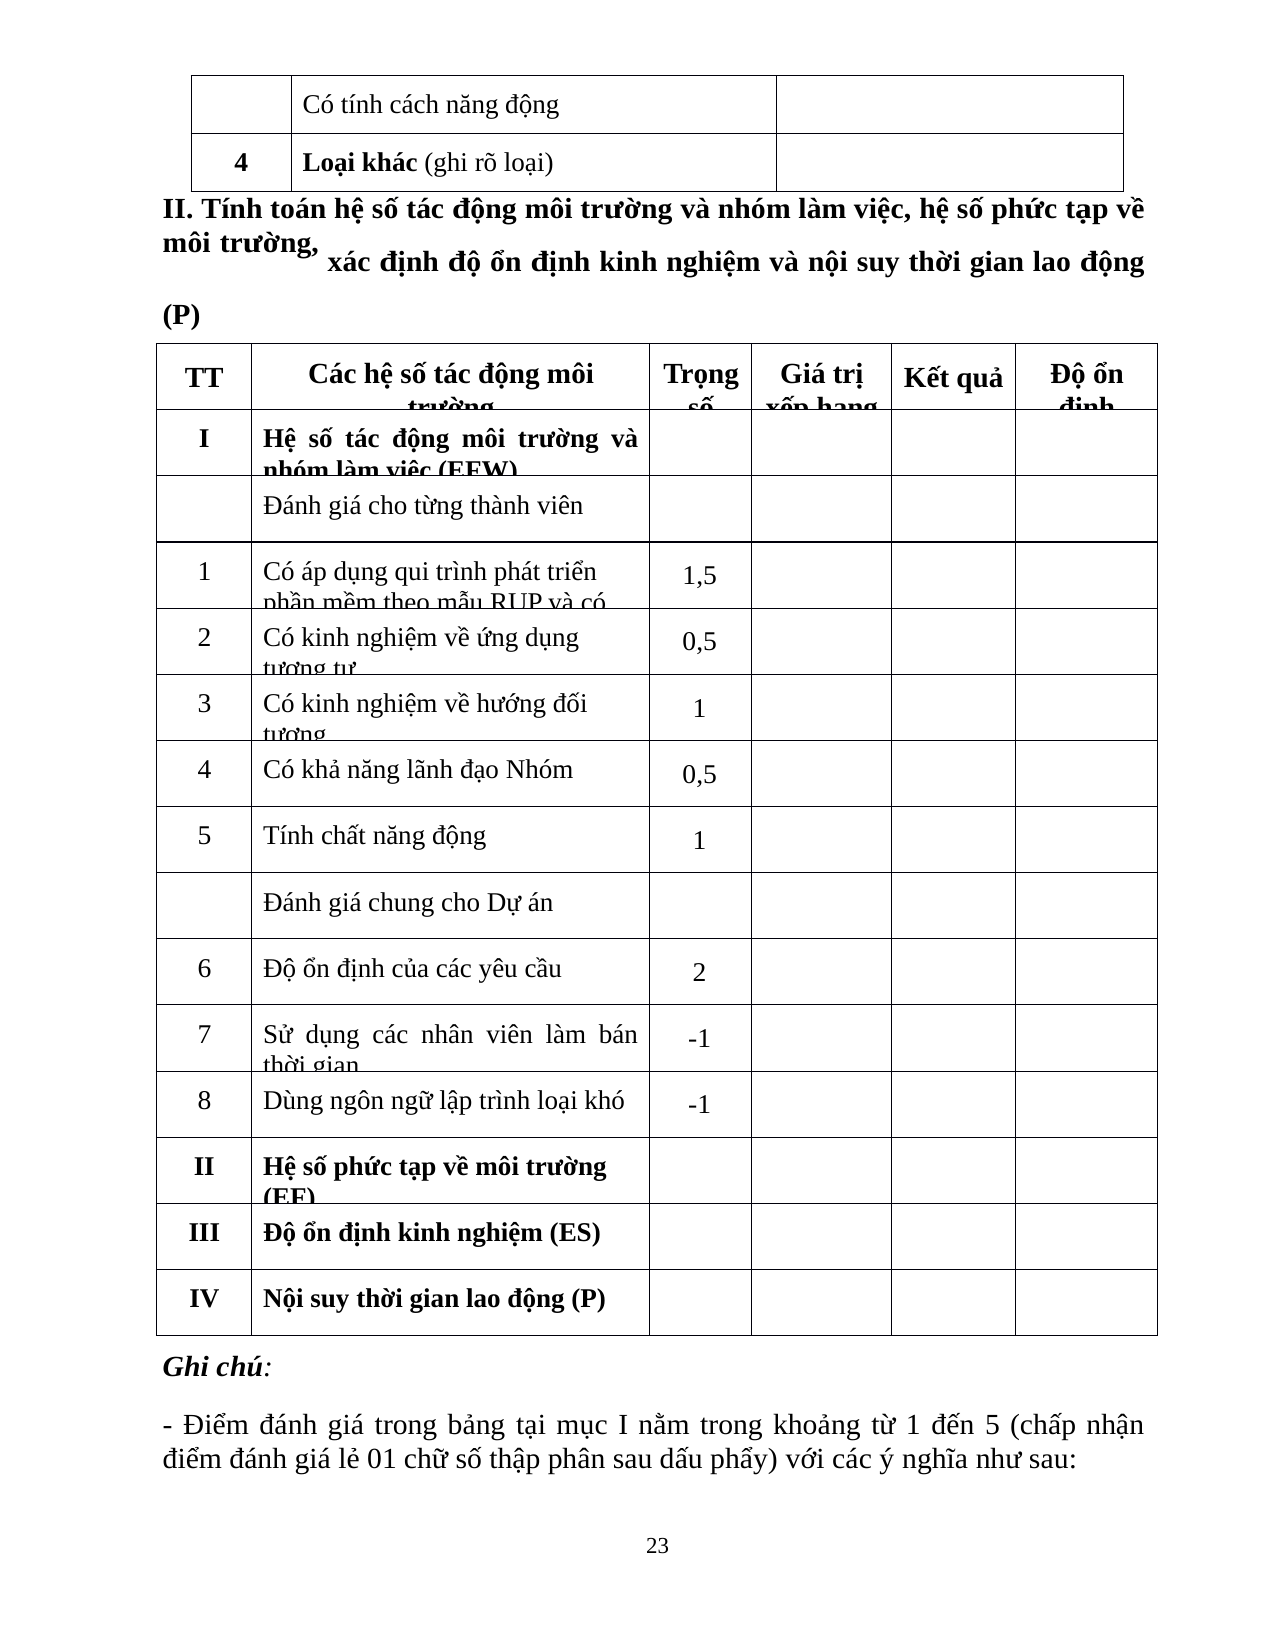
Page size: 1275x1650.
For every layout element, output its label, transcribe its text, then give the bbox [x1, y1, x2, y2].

table_cell [650, 410, 751, 475]
table_cell [1016, 1072, 1157, 1137]
table_header Trọng số [650, 344, 751, 409]
table_header TT [157, 344, 251, 409]
table_cell 4 [157, 741, 251, 806]
table_cell Độ ổn định của các yêu cầu [252, 939, 649, 1004]
table_cell [752, 1204, 891, 1269]
table_cell 2 [157, 609, 251, 674]
table_cell -1 [650, 1005, 751, 1071]
subtitle II. Tính toán hệ số tác động môi trường và nhóm làm việc, hệ số phức tạp về môi trường, xác định độ ổn định kinh nghiệm và nội suy thời gian lao động (P) [162, 192, 1145, 330]
table_cell [1016, 609, 1157, 674]
table_cell [192, 76, 291, 133]
table_cell [892, 1138, 1015, 1203]
table_cell [752, 476, 891, 541]
table_cell Có tính cách năng động [292, 76, 776, 133]
table_cell [892, 476, 1015, 541]
table_cell Đánh giá chung cho Dự án [252, 873, 649, 938]
table_cell [892, 675, 1015, 740]
table_cell [1016, 675, 1157, 740]
table_cell [752, 1270, 891, 1335]
table_cell 6 [157, 939, 251, 1004]
table_cell [892, 1270, 1015, 1335]
table_cell [892, 609, 1015, 674]
table_cell Có kinh nghiệm về ứng dụng tương tự [252, 609, 649, 674]
table_cell 0,5 [650, 609, 751, 674]
table_cell 4 [192, 134, 291, 191]
table_cell [1016, 1005, 1157, 1071]
table_cell [1016, 1270, 1157, 1335]
table_cell II [157, 1138, 251, 1203]
table_cell [892, 1072, 1015, 1137]
table_cell [892, 873, 1015, 938]
table_cell [892, 410, 1015, 475]
table_cell [752, 410, 891, 475]
table_cell [157, 873, 251, 938]
table_cell Đánh giá cho từng thành viên [252, 476, 649, 541]
table_header Các hệ số tác động môi trường [252, 344, 649, 409]
table_cell [1016, 410, 1157, 475]
table_cell [157, 476, 251, 541]
table_cell [752, 1005, 891, 1071]
table_cell [650, 1270, 751, 1335]
table_cell [1016, 476, 1157, 541]
table_header Độ ổn định kinh nghiệm [1016, 344, 1157, 409]
table_cell [1016, 1138, 1157, 1203]
table_cell [752, 1072, 891, 1137]
table_cell Độ ổn định kinh nghiệm (ES) [252, 1204, 649, 1269]
table_cell Dùng ngôn ngữ lập trình loại khó [252, 1072, 649, 1137]
table_cell Hệ số tác động môi trường và nhóm làm việc (EFW) [252, 410, 649, 475]
table_cell 3 [157, 675, 251, 740]
table_cell [752, 873, 891, 938]
table_cell Sử dụng các nhân viên làm bán thời gian [252, 1005, 649, 1071]
table_cell [1016, 807, 1157, 872]
table_cell I [157, 410, 251, 475]
table_cell 1,5 [650, 543, 751, 607]
table_cell [777, 134, 1123, 191]
table_cell [1016, 939, 1157, 1004]
table_cell Có áp dụng qui trình phát triển phần mềm theo mẫu RUP và có hiểu biết về RUP hoặc quy trình phát triển phần mềm tương đương [252, 543, 649, 607]
table_cell 1 [650, 807, 751, 872]
table_cell [1016, 741, 1157, 806]
table_cell 8 [157, 1072, 251, 1137]
table_cell [892, 1204, 1015, 1269]
table_cell 7 [157, 1005, 251, 1071]
table_cell [752, 1138, 891, 1203]
table_cell [1016, 873, 1157, 938]
table_cell [752, 939, 891, 1004]
table_cell 1 [157, 543, 251, 607]
table_cell Có khả năng lãnh đạo Nhóm [252, 741, 649, 806]
table_cell Có kinh nghiệm về hướng đối tượng [252, 675, 649, 740]
table_cell [892, 939, 1015, 1004]
table_cell 1 [650, 675, 751, 740]
table_cell [892, 807, 1015, 872]
table_cell -1 [650, 1072, 751, 1137]
table_header Giá trị xếp hạng [752, 344, 891, 409]
table_cell Tính chất năng động [252, 807, 649, 872]
table_cell [1016, 543, 1157, 607]
table_cell [650, 476, 751, 541]
table_cell [777, 76, 1123, 133]
table_cell [752, 609, 891, 674]
table_cell Loại khác (ghi rõ loại) [292, 134, 776, 191]
table_cell [752, 741, 891, 806]
table_cell [650, 873, 751, 938]
text Ghi chú: [162, 1349, 1145, 1382]
table_cell 0,5 [650, 741, 751, 806]
table_cell Nội suy thời gian lao động (P) [252, 1270, 649, 1335]
table_cell [892, 543, 1015, 607]
table_cell [650, 1204, 751, 1269]
table_cell [752, 543, 891, 607]
table_cell IV [157, 1270, 251, 1335]
text - Điểm đánh giá trong bảng tại mục I nằm trong khoảng từ 1 đến 5 (chấp nhận điểm đánh giá lẻ 01 chữ số thập phân sau dấu phẩy) với các ý nghĩa như sau: [162, 1407, 1145, 1474]
table_cell [650, 1138, 751, 1203]
table_cell Hệ số phức tạp về môi trường (EF) [252, 1138, 649, 1203]
table_cell [892, 1005, 1015, 1071]
table_cell [752, 807, 891, 872]
table_cell [1016, 1204, 1157, 1269]
table_cell 2 [650, 939, 751, 1004]
table_cell [752, 675, 891, 740]
table_cell [892, 741, 1015, 806]
table_header Kết quả [892, 344, 1015, 409]
table_cell III [157, 1204, 251, 1269]
table_cell 5 [157, 807, 251, 872]
